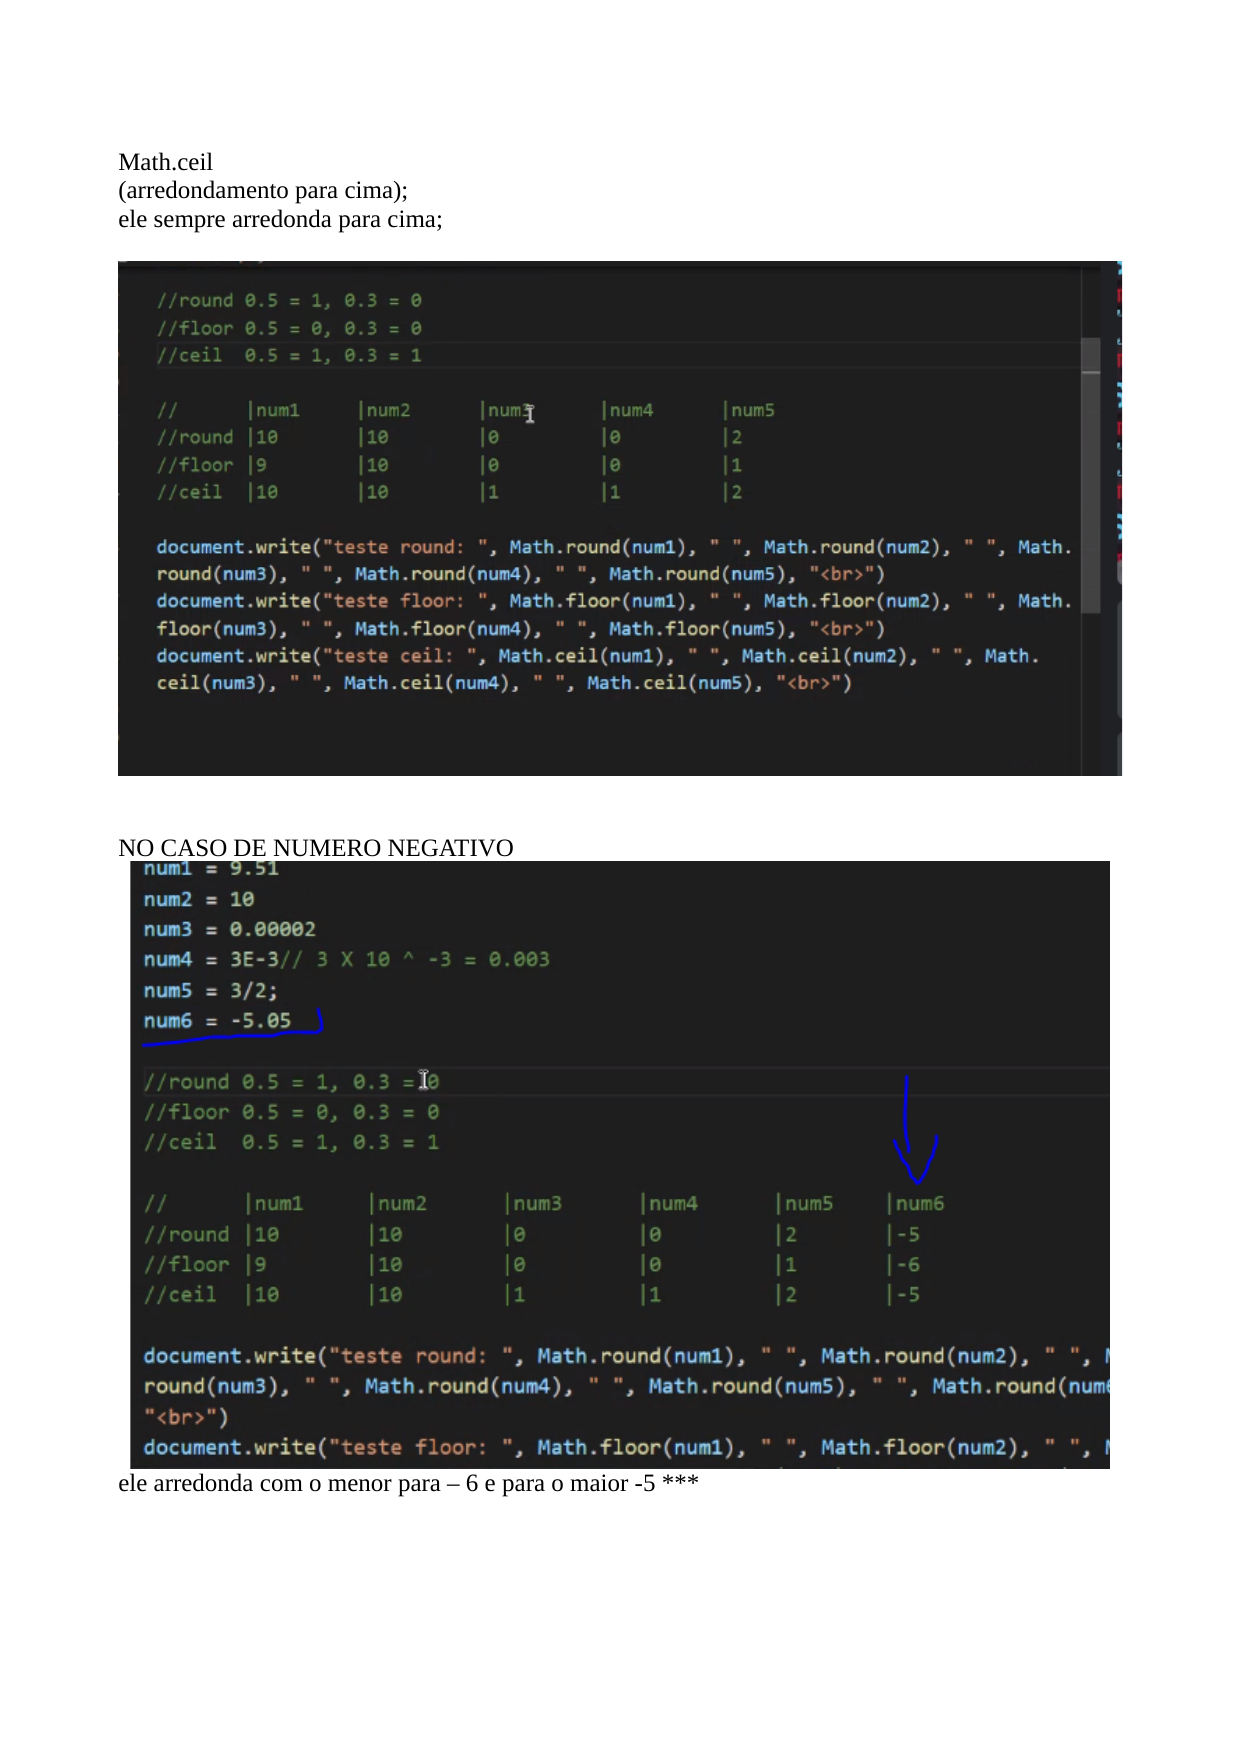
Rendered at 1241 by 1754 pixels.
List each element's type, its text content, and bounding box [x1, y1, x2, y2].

picture [118, 261, 1123, 776]
picture [130, 861, 1110, 1469]
text Math.ceil [118, 147, 1122, 176]
text NO CASO DE NUMERO NEGATIVO [118, 833, 1122, 862]
text ele arredonda com o menor para – 6 e para o maior -5 *** [118, 862, 1122, 1497]
text (arredondamento para cima); [118, 176, 1122, 204]
text ele sempre arredonda para cima; [118, 204, 1122, 233]
